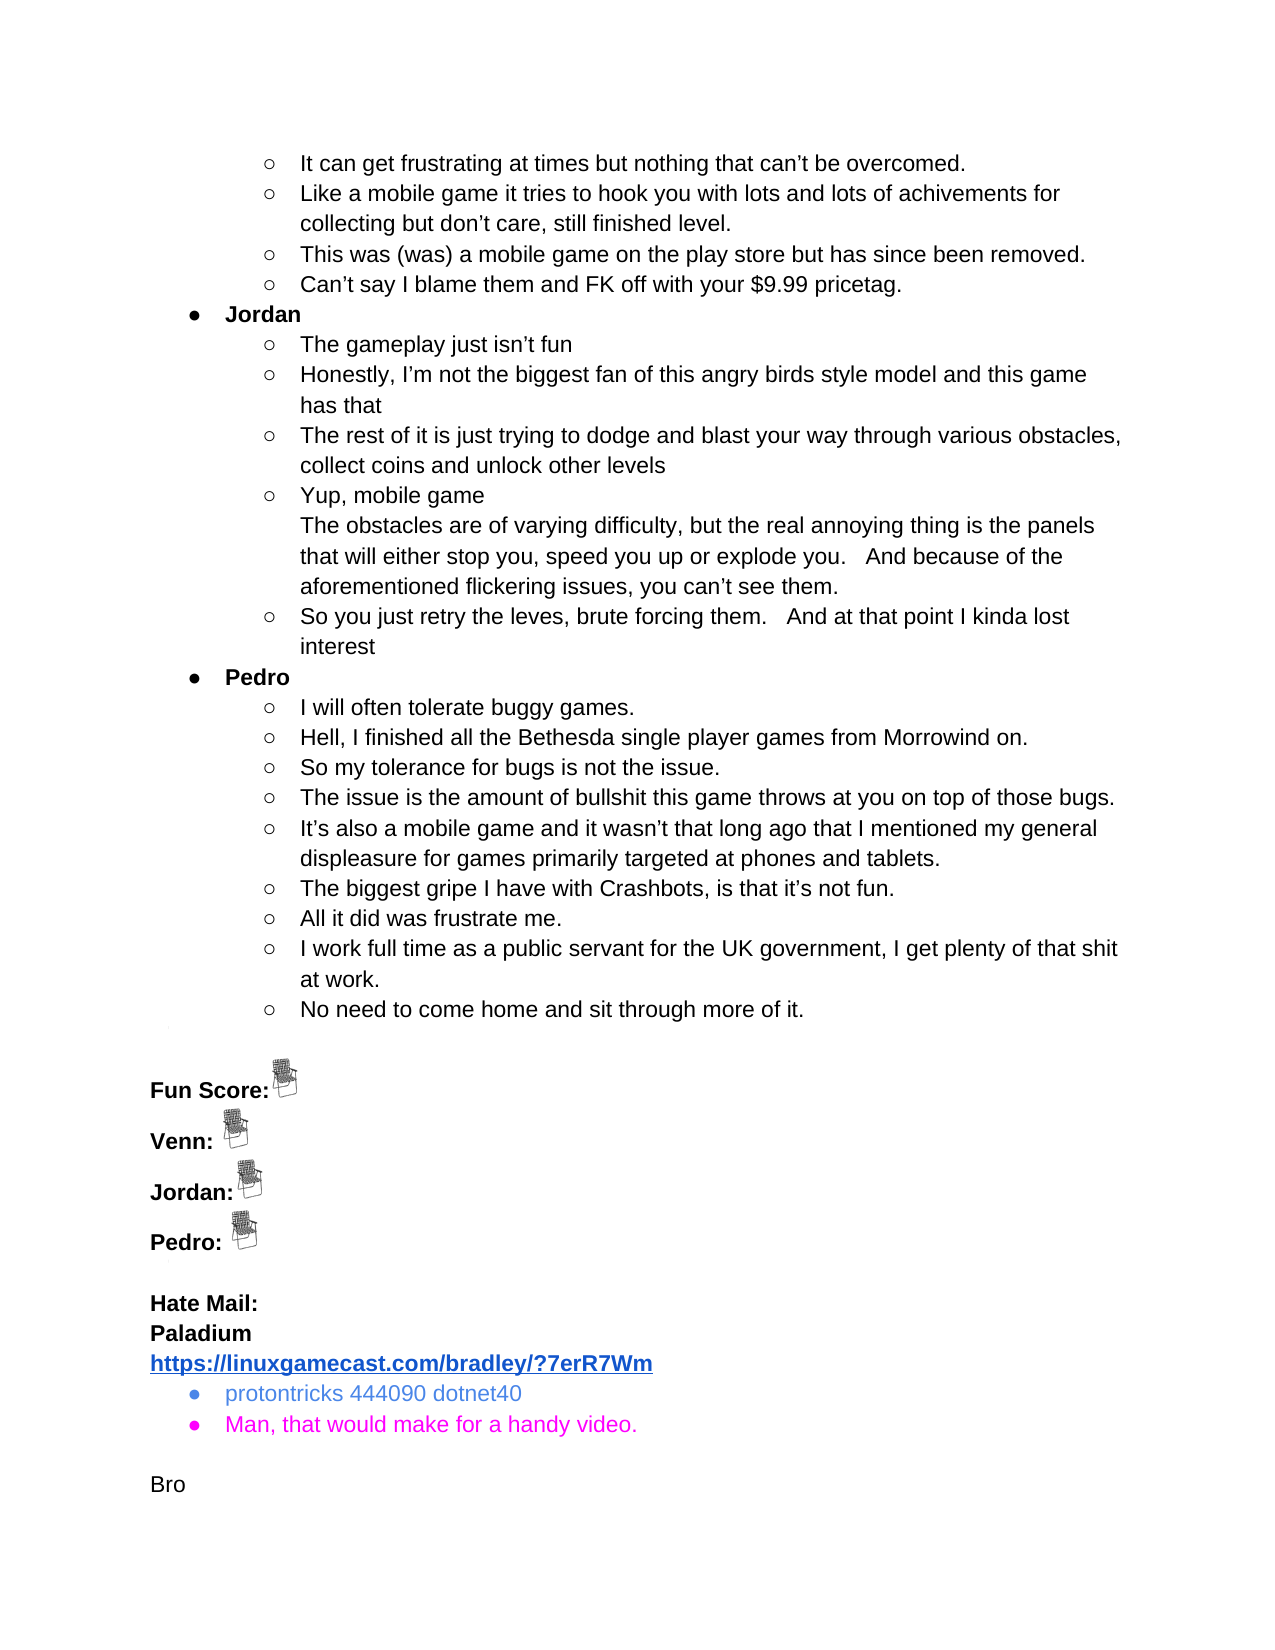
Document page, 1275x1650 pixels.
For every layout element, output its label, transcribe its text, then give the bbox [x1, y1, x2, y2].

list Like a mobile game it tries to hook you with lots and lots of achivements for collecting but don’t care, still finished level. [262, 180, 1125, 237]
list Pedro [187, 663, 1125, 690]
list So my tolerance for bugs is not the issue. [262, 754, 1125, 781]
list Jordan [187, 301, 1125, 327]
text Hate Mail: [150, 1290, 1125, 1316]
list Can’t say I blame them and FK off with your $9.99 pricetag. [262, 271, 1125, 297]
list The gameplay just isn’t fun [262, 331, 1125, 358]
text The obstacles are of varying difficulty, but the real annoying thing is the panels that will either stop you, speed you up or explode you. And because of the aforementioned flickering issues, you can’t see them. [300, 512, 1125, 599]
list It’s also a mobile game and it wasn’t that long ago that I mentioned my general displeasure for games primarily targeted at phones and tablets. [262, 814, 1125, 871]
text https://linuxgamecast.com/bradley/?7erR7Wm [150, 1350, 1125, 1377]
list This was (was) a mobile game on the play store but has since been removed. [262, 241, 1125, 267]
picture [220, 1107, 252, 1150]
list The biggest gripe I have with Crashbots, is that it’s not fun. [262, 875, 1125, 901]
list So you just retry the leves, brute forcing them. And at that point I kinda lost interest [262, 603, 1125, 660]
list Man, that would make for a handy video. [187, 1411, 1125, 1437]
text Fun Score: [150, 1056, 1125, 1103]
picture [228, 1208, 261, 1251]
list The issue is the amount of bullshit this game throws at you on top of those bugs. [262, 784, 1125, 811]
list No need to come home and sit through more of it. [262, 996, 1125, 1022]
text Venn: [150, 1107, 1125, 1154]
list protontricks 444090 dotnet40 [187, 1380, 1125, 1407]
list Honestly, I’m not the biggest fan of this angry birds style model and this game has that [262, 361, 1125, 418]
list I will often tolerate buggy games. [262, 694, 1125, 720]
list The rest of it is just trying to dodge and blast your way through various obstacles, collect coins and unlock other levels [262, 422, 1125, 478]
text Paladium [150, 1320, 1125, 1346]
list It can get frustrating at times but nothing that can’t be overcomed. [262, 150, 1125, 176]
list Yup, mobile game [262, 482, 1125, 509]
list All it did was frustrate me. [262, 905, 1125, 932]
picture [234, 1157, 266, 1200]
text Jordan: Pedro: [150, 1158, 1125, 1256]
list Hell, I finished all the Bethesda single player games from Morrowind on. [262, 724, 1125, 750]
picture [269, 1056, 301, 1099]
list I work full time as a public servant for the UK government, I get plenty of that shit at work. [262, 935, 1125, 992]
text Bro [150, 1471, 1125, 1497]
